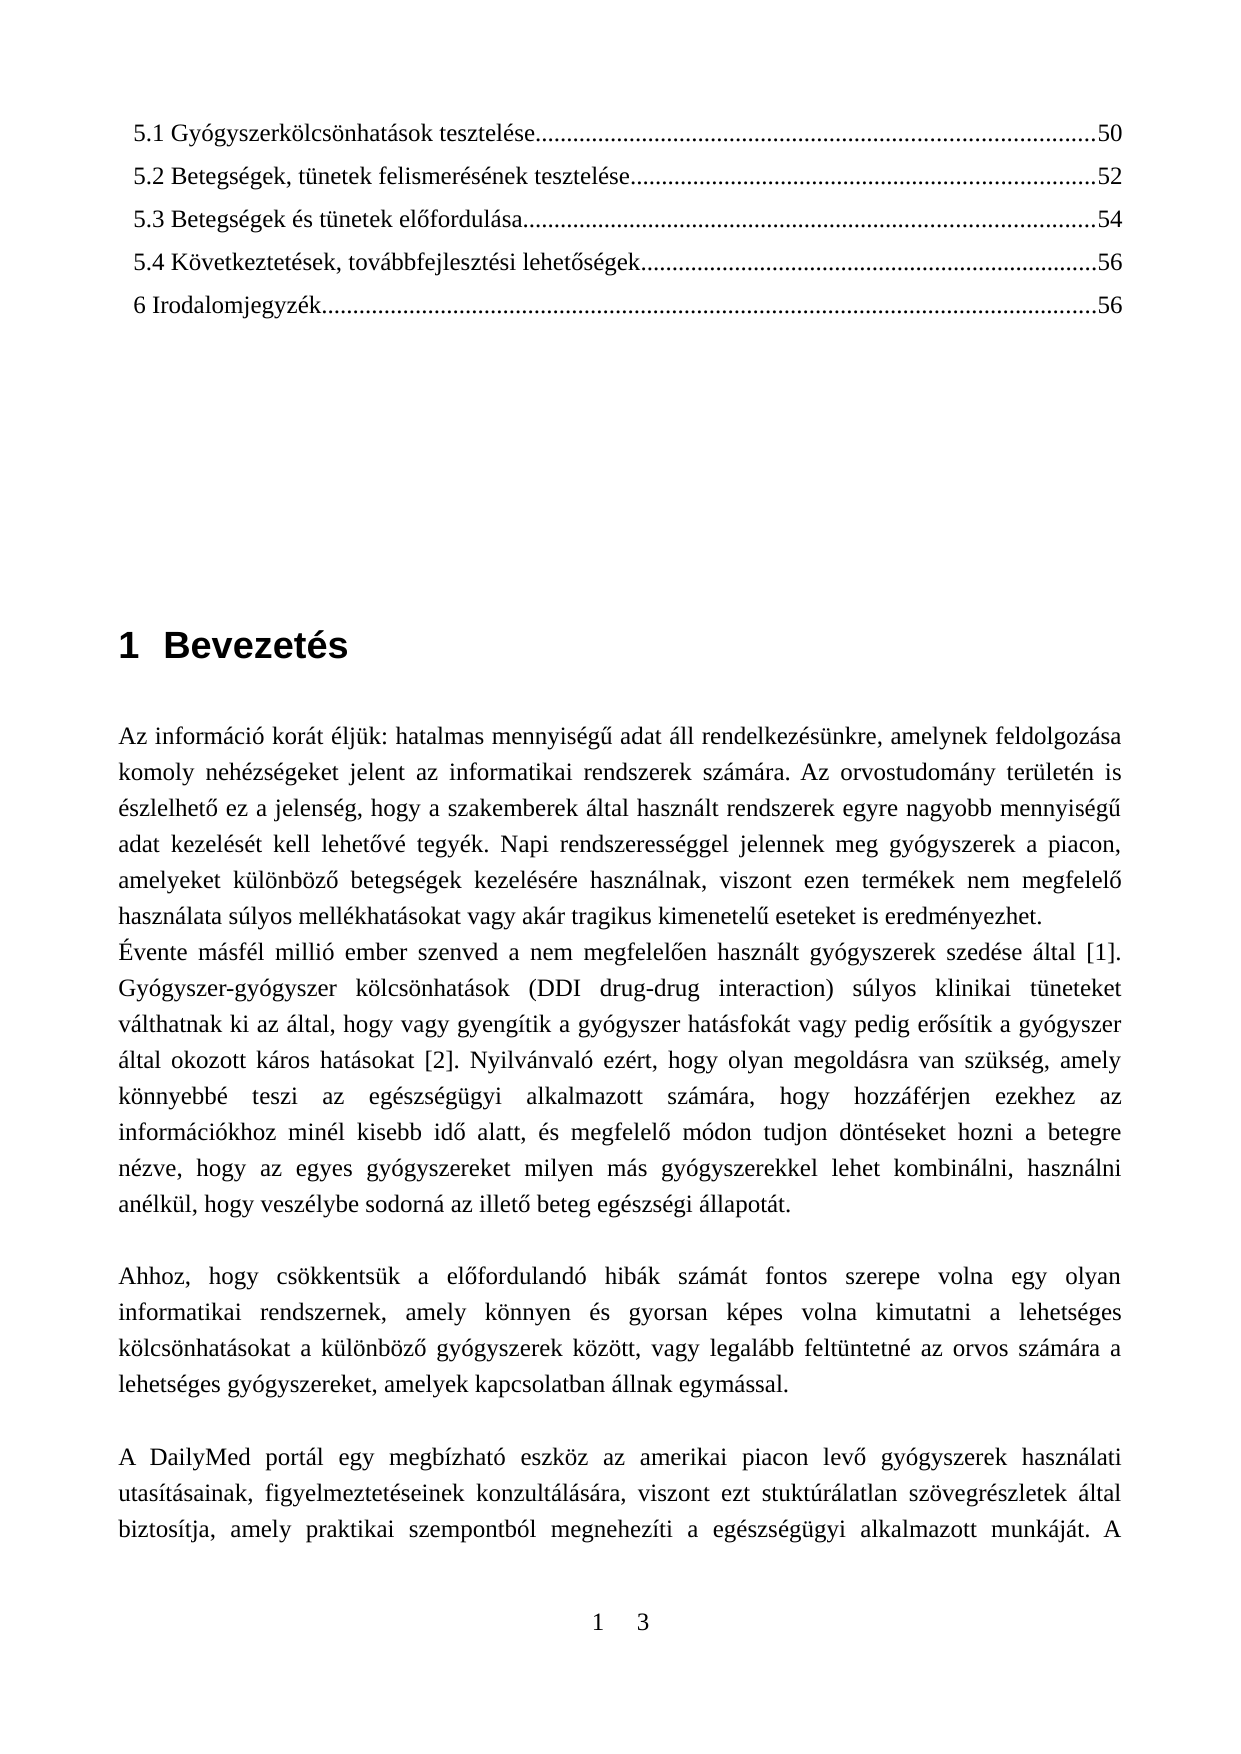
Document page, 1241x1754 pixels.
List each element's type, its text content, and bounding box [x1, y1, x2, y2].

subtitle 5.1 Gyógyszerkölcsönhatások tesztelése 50 [133, 118, 1122, 147]
subtitle Évente másfél millió ember szenved a nem megfelelően használt gyógyszerek szedése által [1]. Gyógyszer-gyógyszer kölcsönhatások (DDI drug-drug interaction) súlyos klinikai tüneteket válthatnak ki az által, hogy vagy gyengítik a gyógyszer hatásfokát vagy pedig erősítik a gyógyszer által okozott káros hatásokat [2]. Nyilvánvaló ezért, hogy olyan megoldásra van szükség, amely könnyebbé teszi az egészségügyi alkalmazott számára, hogy hozzáférjen ezekhez az információkhoz minél kisebb idő alatt, és megfelelő módon tudjon döntéseket hozni a betegre nézve, hogy az egyes gyógyszereket milyen más gyógyszerekkel lehet kombinálni, használni anélkül, hogy veszélybe sodorná az illető beteg egészségi állapotát. [118, 932, 1122, 1220]
subtitle 5.3 Betegségek és tünetek előfordulása 54 [133, 204, 1122, 233]
subtitle 6 Irodalomjegyzék 56 [133, 291, 1122, 319]
subtitle A DailyMed portál egy megbízható eszköz az amerikai piacon levő gyógyszerek használati utasításainak, figyelmeztetéseinek konzultálására, viszont ezt stuktúrálatlan szövegrészletek által biztosítja, amely praktikai szempontból megnehezíti a egészségügyi alkalmazott munkáját. A [118, 1436, 1122, 1544]
subtitle Az információ korát éljük: hatalmas mennyiségű adat áll rendelkezésünkre, amelynek feldolgozása komoly nehézségeket jelent az informatikai rendszerek számára. Az orvostudomány területén is észlelhető ez a jelenség, hogy a szakemberek által használt rendszerek egyre nagyobb mennyiségű adat kezelését kell lehetővé tegyék. Napi rendszerességgel jelennek meg gyógyszerek a piacon, amelyeket különböző betegségek kezelésére használnak, viszont ezen termékek nem megfelelő használata súlyos mellékhatásokat vagy akár tragikus kimenetelű eseteket is eredményezhet. [118, 715, 1122, 932]
subtitle Bevezetés [118, 623, 1122, 667]
subtitle 5.4 Következtetések, továbbfejlesztési lehetőségek 56 [133, 247, 1122, 276]
subtitle Ahhoz, hogy csökkentsük a előfordulandó hibák számát fontos szerepe volna egy olyan informatikai rendszernek, amely könnyen és gyorsan képes volna kimutatni a lehetséges kölcsönhatásokat a különböző gyógyszerek között, vagy legalább feltüntetné az orvos számára a lehetséges gyógyszereket, amelyek kapcsolatban állnak egymással. [118, 1256, 1122, 1400]
subtitle 5.2 Betegségek, tünetek felismerésének tesztelése 52 [133, 161, 1122, 190]
